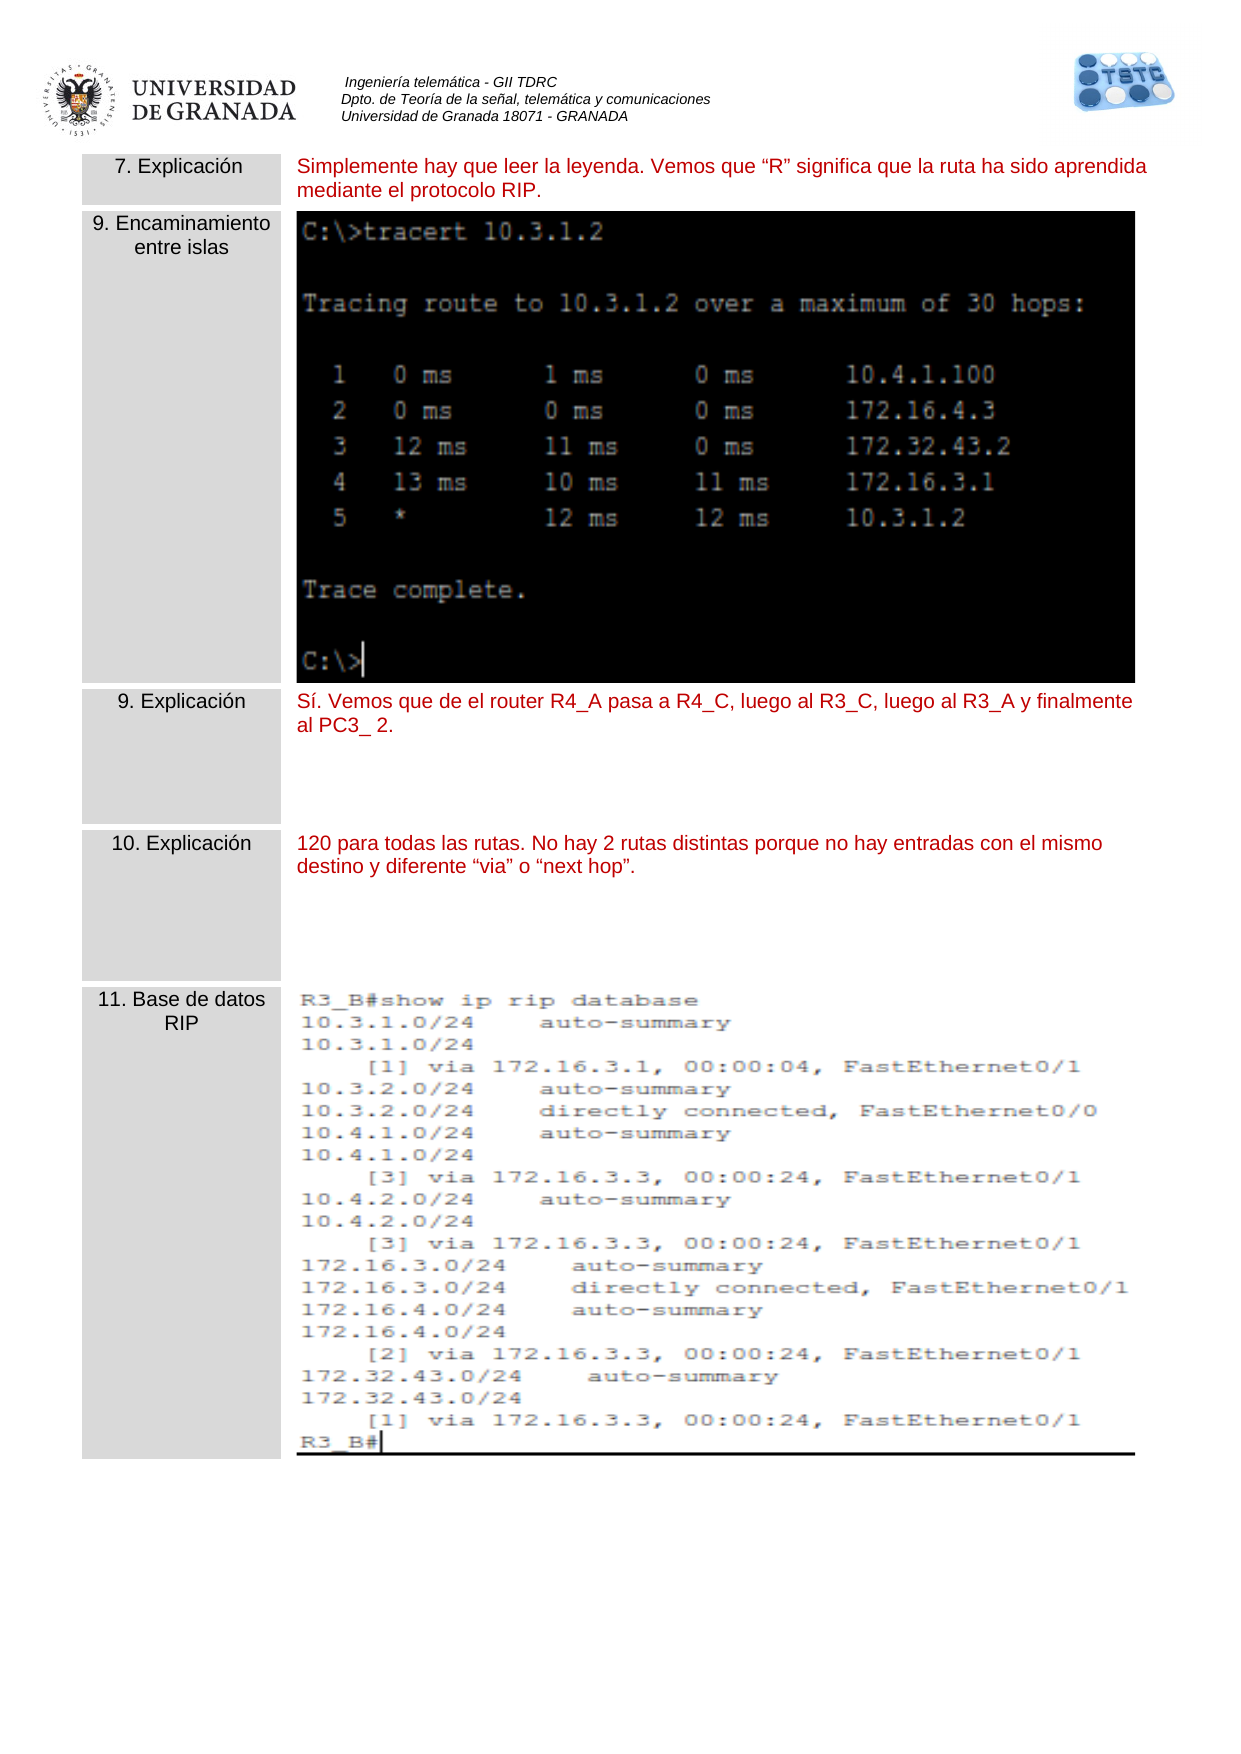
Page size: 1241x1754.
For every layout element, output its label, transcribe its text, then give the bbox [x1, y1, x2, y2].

table_cell [288, 987, 296, 1459]
table_cell 11. Base de datos RIP [82, 987, 281, 1459]
table_cell 9. Encaminamiento entre islas [82, 211, 281, 683]
table_cell [1136, 211, 1159, 683]
table_cell Simplemente hay que leer la leyenda. Vemos que “R” significa que la ruta ha sido aprendida mediante el protocolo RIP. [288, 154, 1159, 205]
table_cell 120 para todas las rutas. No hay 2 rutas distintas porque no hay entradas con el mismo destino y diferente “via” o “next hop”. [288, 830, 1159, 981]
table_cell [288, 211, 296, 683]
picture [28, 50, 309, 146]
table_cell 9. Explicación [82, 689, 281, 824]
picture [296, 211, 1136, 683]
table_cell [1136, 987, 1159, 1459]
table_cell 7. Explicación [82, 154, 281, 205]
picture [296, 987, 1136, 1459]
table_cell 10. Explicación [82, 830, 281, 981]
table_cell Sí. Vemos que de el router R4_A pasa a R4_C, luego al R3_C, luego al R3_A y finalmente al PC3_ 2. [288, 689, 1159, 824]
picture [1038, 23, 1202, 146]
